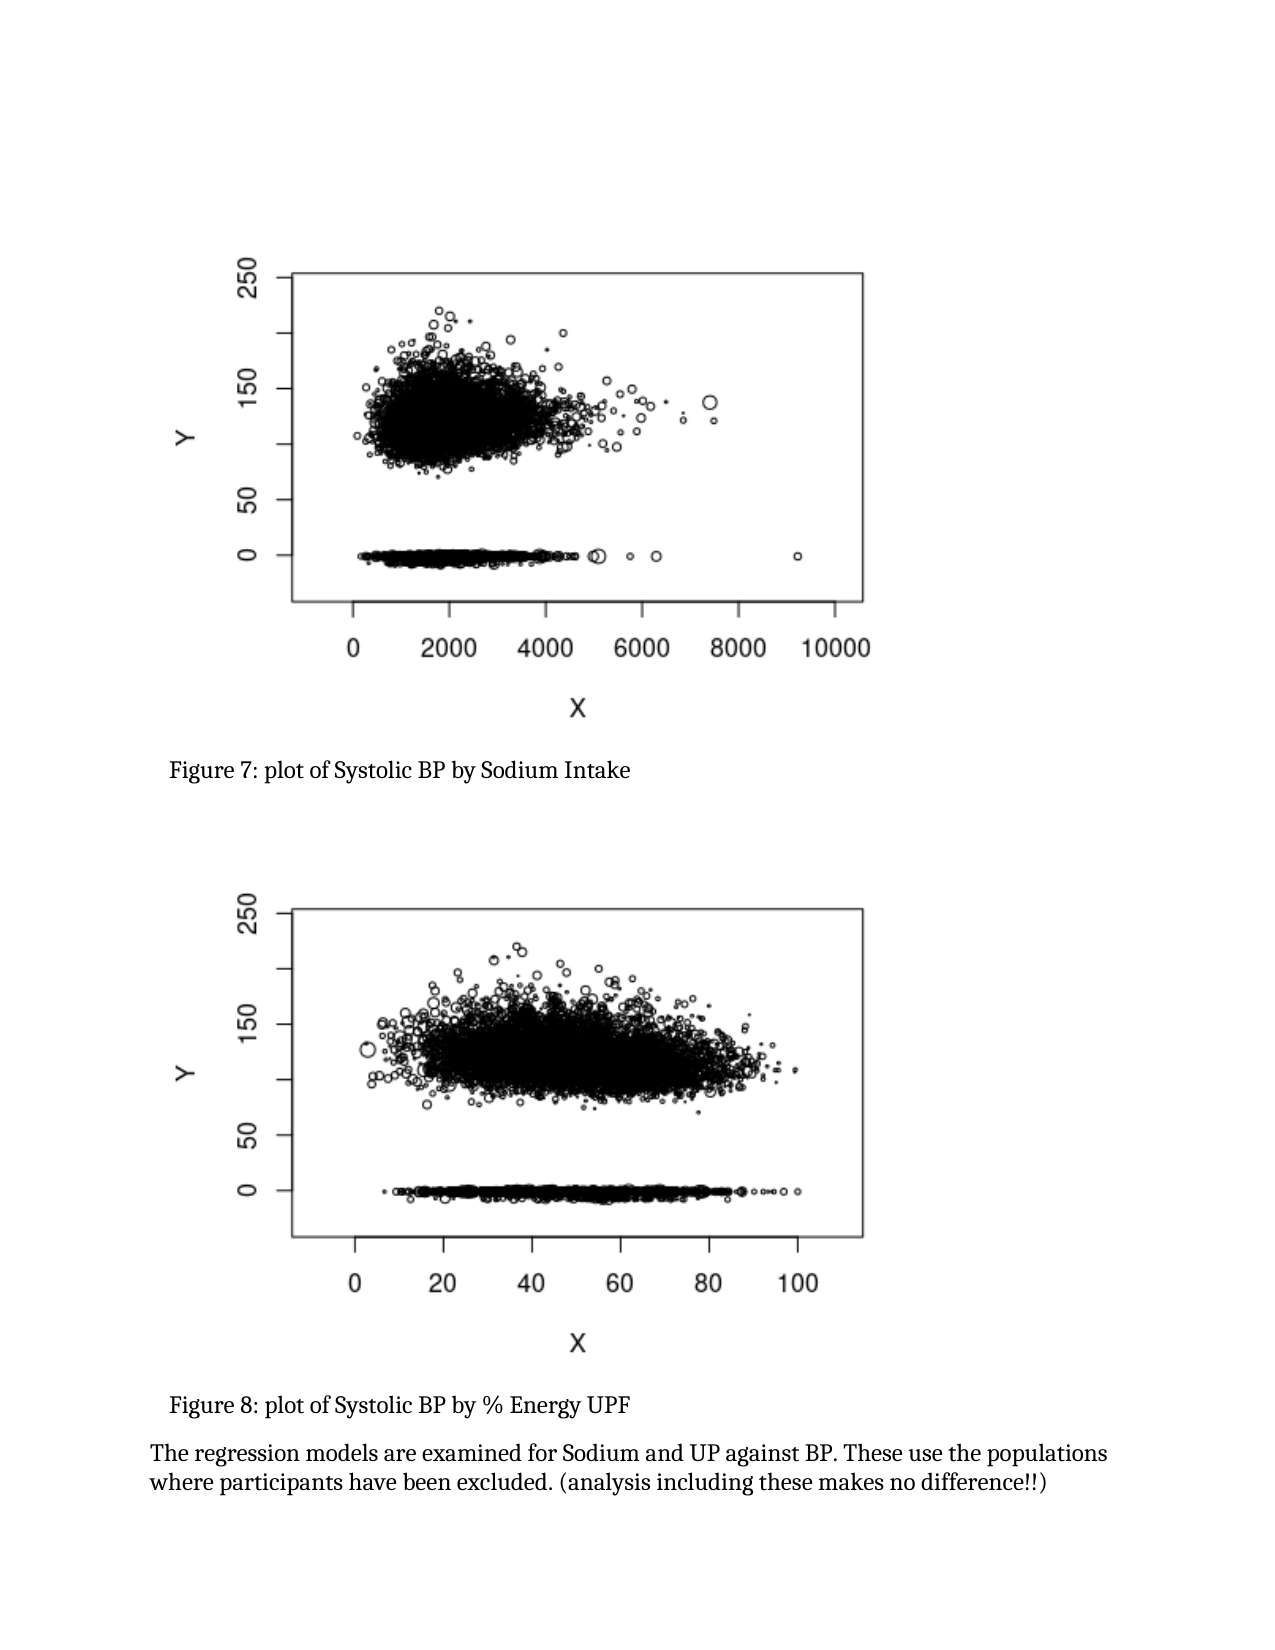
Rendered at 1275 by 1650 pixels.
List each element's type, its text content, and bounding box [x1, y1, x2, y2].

picture [168, 150, 927, 757]
text Figure 7: plot of Systolic BP by Sodium Intake [169, 757, 927, 785]
text Figure 8: plot of Systolic BP by % Energy UPF [169, 1392, 927, 1420]
picture [168, 785, 927, 1392]
text The regression models are examined for Sodium and UP against BP. These use the populations where participants have been excluded. (analysis including these makes no difference!!) [150, 1439, 1125, 1496]
